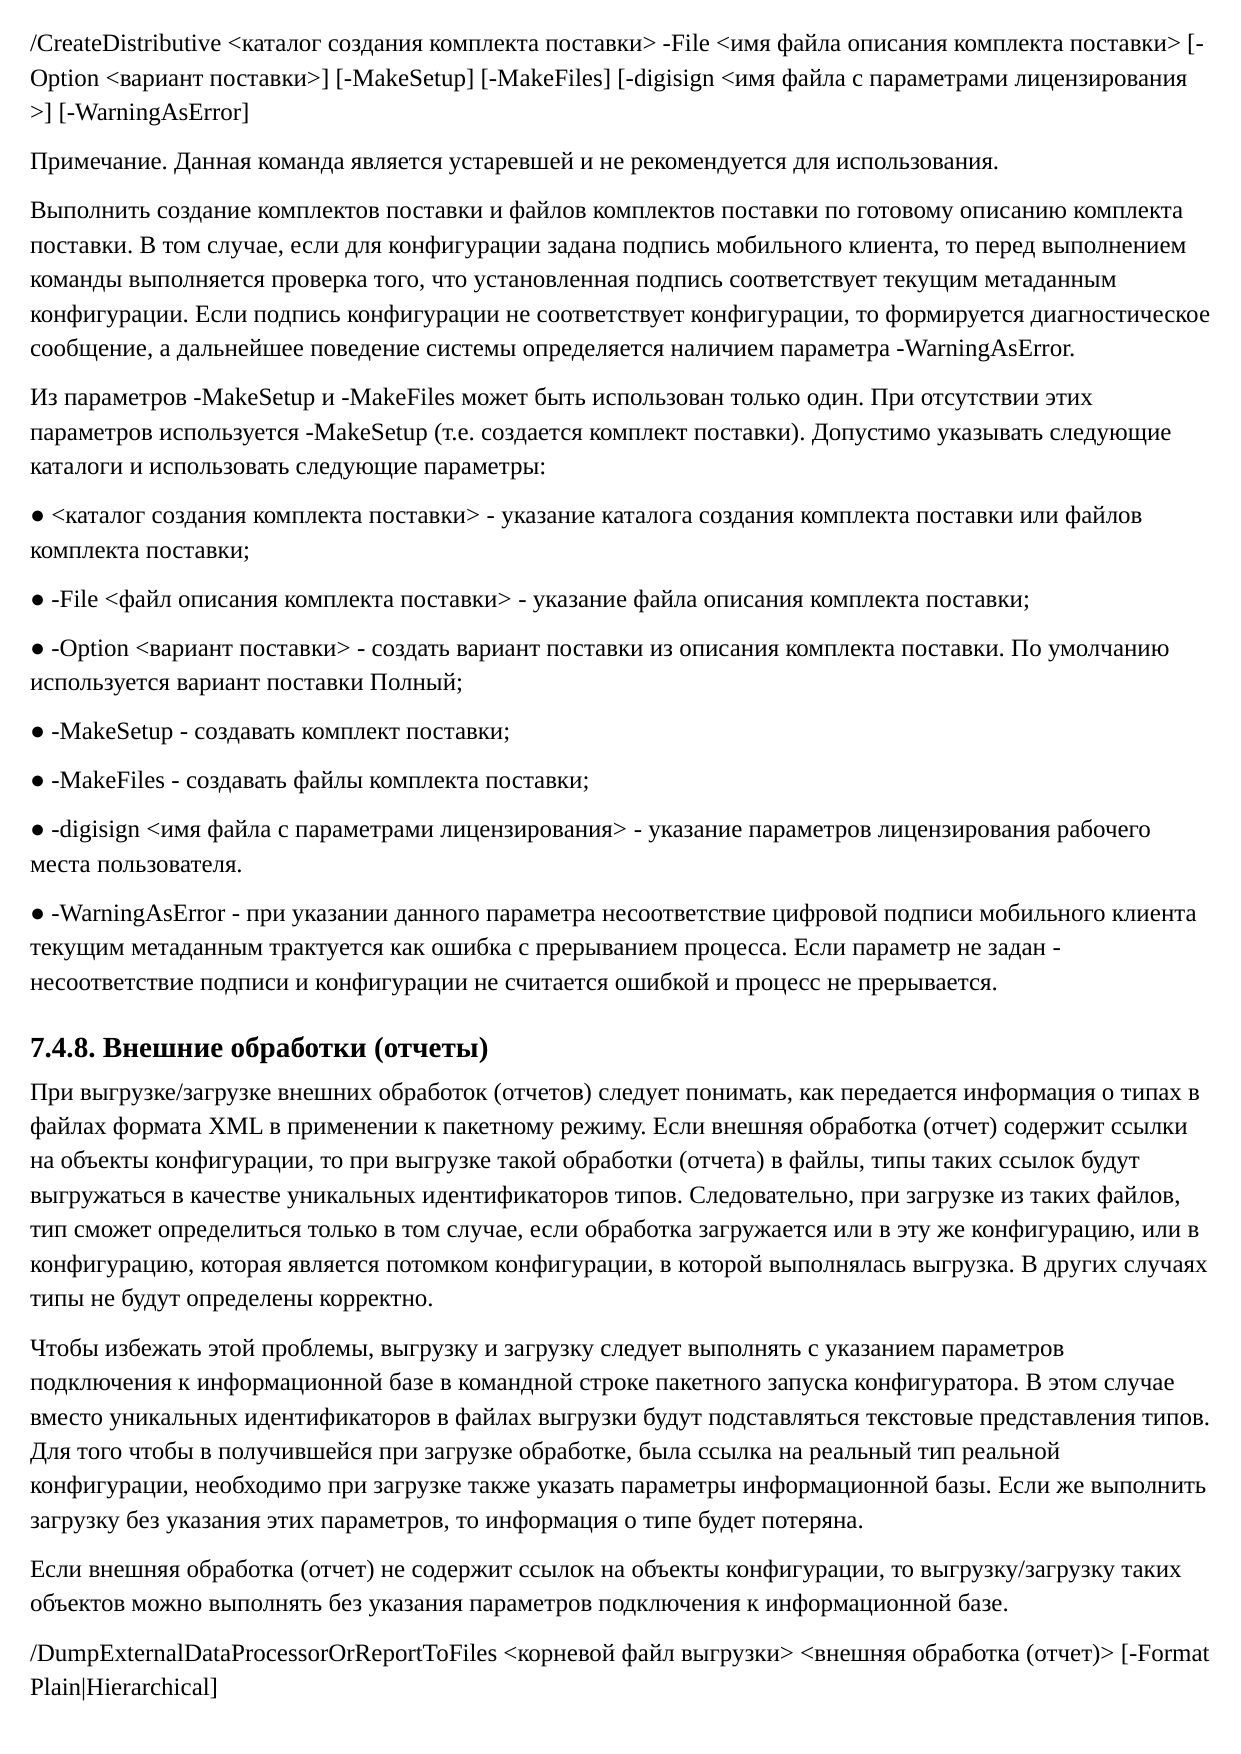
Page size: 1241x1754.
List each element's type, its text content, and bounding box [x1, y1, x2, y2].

text Выполнить создание комплектов поставки и файлов комплектов поставки по готовому описанию комплекта поставки. В том случае, если для конфигурации задана подпись мобильного клиента, то перед выполнением команды выполняется проверка того, что установленная подпись соответствует текущим метаданным конфигурации. Если подпись конфигурации не соответствует конфигурации, то формируется диагностическое сообщение, а дальнейшее поведение системы определяется наличием параметра -WarningAsError. [30, 195, 1211, 362]
text ● -MakeFiles ‑ создавать файлы комплекта поставки; [30, 765, 1211, 794]
text Примечание. Данная команда является устаревшей и не рекомендуется для использования. [30, 146, 1211, 175]
text Если внешняя обработка (отчет) не содержит ссылок на объекты конфигурации, то выгрузку/загрузку таких объектов можно выполнять без указания параметров подключения к информационной базе. [30, 1554, 1211, 1617]
text ● -Option <вариант поставки> ‑ создать вариант поставки из описания комплекта поставки. По умолчанию используется вариант поставки Полный; [30, 633, 1211, 696]
text При выгрузке/загрузке внешних обработок (отчетов) следует понимать, как передается информация о типах в файлах формата XML в применении к пакетному режиму. Если внешняя обработка (отчет) содержит ссылки на объекты конфигурации, то при выгрузке такой обработки (отчета) в файлы, типы таких ссылок будут выгружаться в качестве уникальных идентификаторов типов. Следовательно, при загрузке из таких файлов, тип сможет определиться только в том случае, если обработка загружается или в эту же конфигурацию, или в конфигурацию, которая является потомком конфигурации, в которой выполнялась выгрузка. В других случаях типы не будут определены корректно. [30, 1077, 1211, 1312]
text Чтобы избежать этой проблемы, выгрузку и загрузку следует выполнять с указанием параметров подключения к информационной базе в командной строке пакетного запуска конфигуратора. В этом случае вместо уникальных идентификаторов в файлах выгрузки будут подставляться текстовые представления типов. Для того чтобы в получившейся при загрузке обработке, была ссылка на реальный тип реальной конфигурации, необходимо при загрузке также указать параметры информационной базы. Если же выполнить загрузку без указания этих параметров, то информация о типе будет потеряна. [30, 1333, 1211, 1534]
text ● <каталог создания комплекта поставки> ‑ указание каталога создания комплекта поставки или файлов комплекта поставки; [30, 500, 1211, 563]
text ● -MakeSetup ‑ создавать комплект поставки; [30, 716, 1211, 745]
text ● -WarningAsError ‑ при указании данного параметра несоответствие цифровой подписи мобильного клиента текущим метаданным трактуется как ошибка с прерыванием процесса. Если параметр не задан ‑ несоответствие подписи и конфигурации не считается ошибкой и процесс не прерывается. [30, 898, 1211, 996]
text ● -digisign <имя файла с параметрами лицензирования> ‑ указание параметров лицензирования рабочего места пользователя. [30, 814, 1211, 878]
text /CreateDistributive <каталог создания комплекта поставки> -File <имя файла описания комплекта поставки> [-Option <вариант поставки>] [-MakeSetup] [-MakeFiles] [-digisign <имя файла с параметрами лицензирования >] [-WarningAsError] [30, 28, 1211, 126]
text Из параметров -MakeSetup и -MakeFiles может быть использован только один. При отсутствии этих параметров используется -MakeSetup (т.е. создается комплект поставки). Допустимо указывать следующие каталоги и использовать следующие параметры: [30, 382, 1211, 480]
text ● -File <файл описания комплекта поставки> ‑ указание файла описания комплекта поставки; [30, 584, 1211, 612]
text /DumpExternalDataProcessorOrReportToFiles <корневой файл выгрузки> <внешняя обработка (отчет)> [-Format Plain|Hierarchical] [30, 1638, 1211, 1701]
subtitle 7.4.8. Внешние обработки (отчеты) [30, 1031, 1211, 1064]
